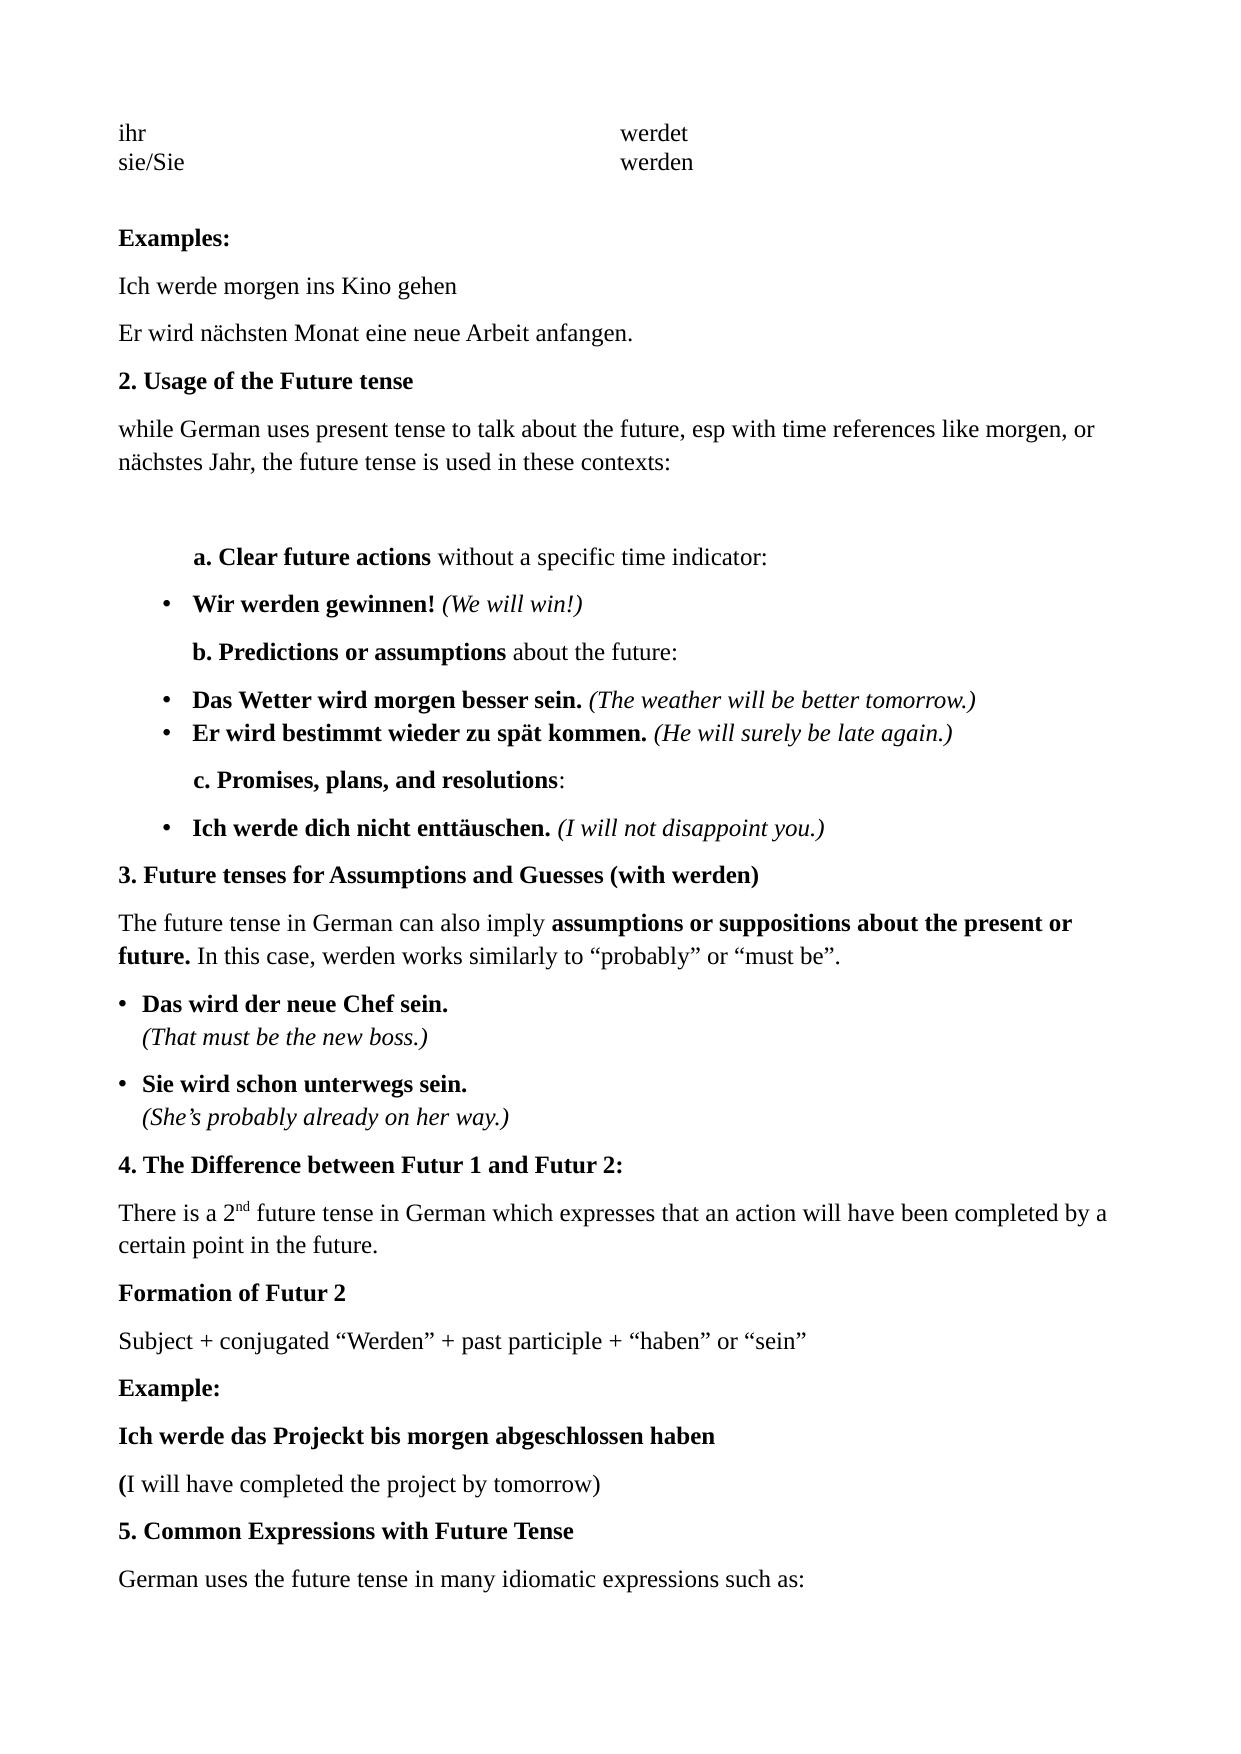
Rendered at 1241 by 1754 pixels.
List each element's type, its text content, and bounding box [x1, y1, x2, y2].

table_cell ihr [118, 118, 620, 147]
text Er wird nächsten Monat eine neue Arbeit anfangen. [118, 318, 1122, 347]
text Ich werde das Projeckt bis morgen abgeschlossen haben [118, 1421, 1122, 1450]
text Ich werde morgen ins Kino gehen [118, 271, 1122, 299]
text while German uses present tense to talk about the future, esp with time references like morgen, or nächstes Jahr, the future tense is used in these contexts: [118, 414, 1122, 475]
text 4. The Difference between Futur 1 and Futur 2: [118, 1150, 1122, 1179]
text a. Clear future actions without a specific time indicator: [118, 542, 1122, 571]
table_cell werden [620, 147, 1122, 176]
text German uses the future tense in many idiomatic expressions such as: [118, 1564, 1122, 1593]
list Das Wetter wird morgen besser sein. (The weather will be better tomorrow.) [162, 685, 1122, 713]
text 2. Usage of the Future tense [118, 366, 1122, 395]
list Das wird der neue Chef sein. (That must be the new boss.) [118, 989, 1122, 1051]
text The future tense in German can also imply assumptions or suppositions about the present or future. In this case, werden works similarly to “probably” or “must be”. [118, 908, 1122, 970]
text (I will have completed the project by tomorrow) [118, 1469, 1122, 1497]
text Formation of Futur 2 [118, 1278, 1122, 1307]
text Example: [118, 1373, 1122, 1402]
text Examples: [118, 223, 1122, 252]
list Er wird bestimmt wieder zu spät kommen. (He will surely be late again.) [162, 718, 1122, 746]
text 3. Future tenses for Assumptions and Guesses (with werden) [118, 861, 1122, 889]
text There is a 2nd future tense in German which expresses that an action will have been completed by a certain point in the future. [118, 1198, 1122, 1259]
text 5. Common Expressions with Future Tense [118, 1516, 1122, 1545]
list Sie wird schon unterwegs sein. (She’s probably already on her way.) [118, 1069, 1122, 1131]
table_cell sie/Sie [118, 147, 620, 176]
list c. Promises, plans, and resolutions: [164, 765, 1122, 794]
list Ich werde dich nicht enttäuschen. (I will not disappoint you.) [162, 813, 1122, 842]
list b. Predictions or assumptions about the future: [162, 637, 1122, 666]
text Subject + conjugated “Werden” + past participle + “haben” or “sein” [118, 1326, 1122, 1354]
list Wir werden gewinnen! (We will win!) [162, 589, 1122, 618]
table_cell werdet [620, 118, 1122, 147]
